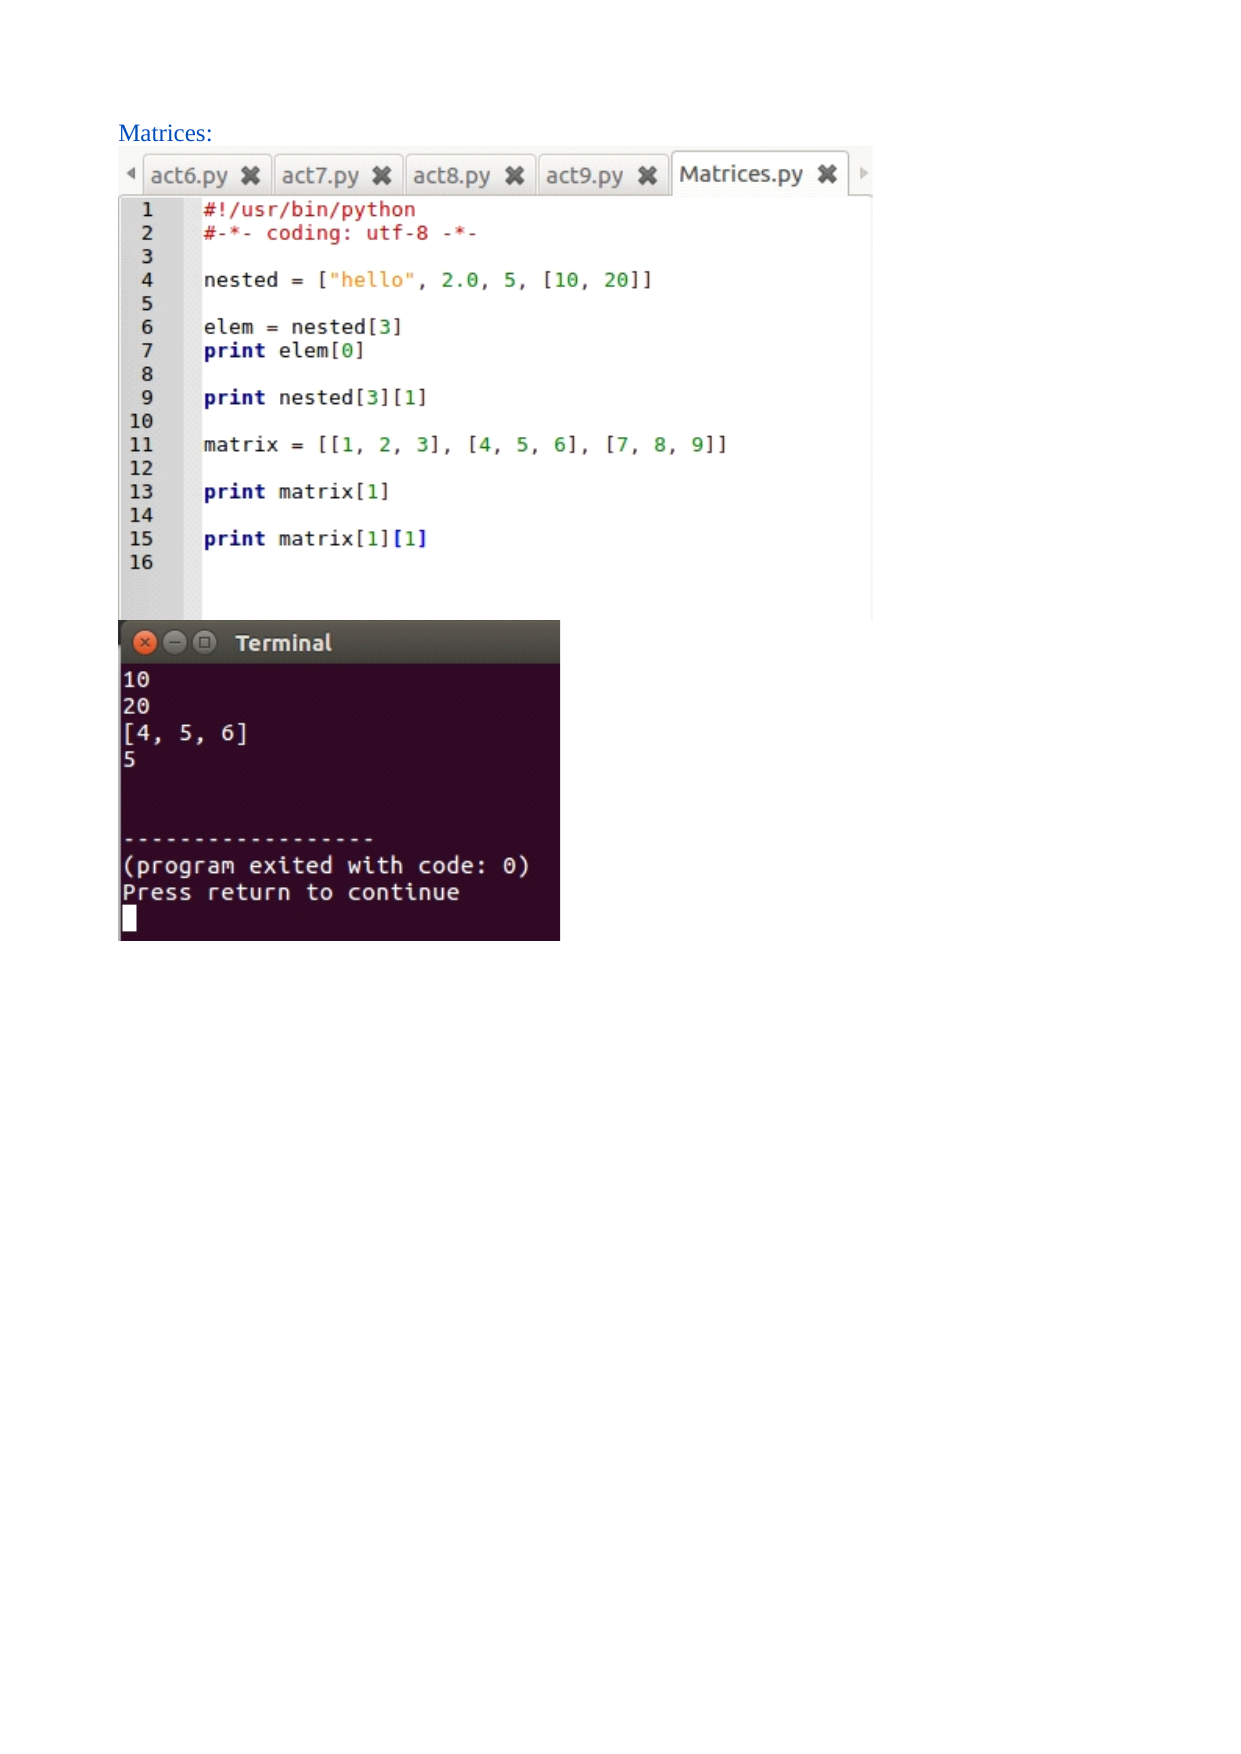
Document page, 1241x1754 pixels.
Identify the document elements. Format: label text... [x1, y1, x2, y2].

text Matrices: [118, 118, 1122, 147]
